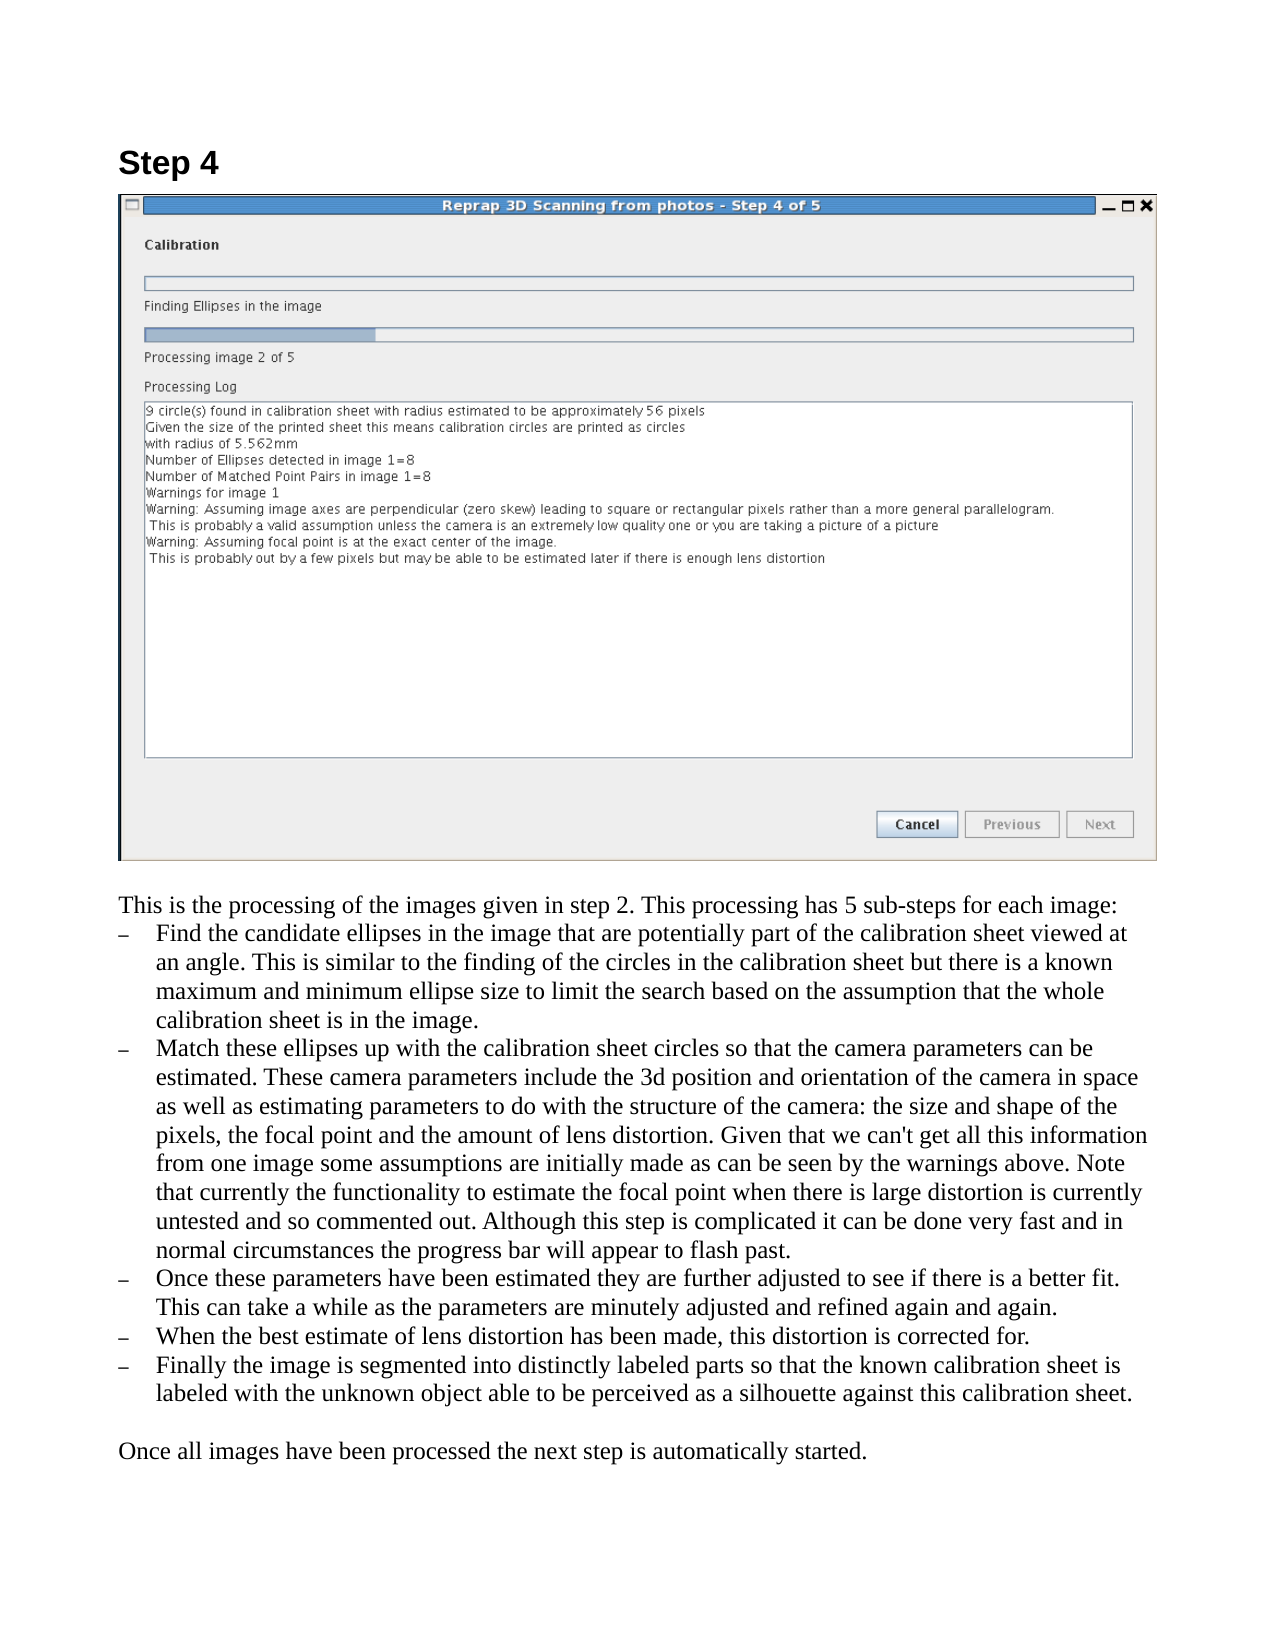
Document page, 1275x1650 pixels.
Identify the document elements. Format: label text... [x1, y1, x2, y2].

subtitle Step 4 [118, 143, 1157, 182]
text Once all images have been processed the next step is automatically started. [118, 1436, 1157, 1465]
picture [118, 194, 1157, 861]
list Finally the image is segmented into distinctly labeled parts so that the known calibration sheet is labeled with the unknown object able to be perceived as a silhouette against this calibration sheet. [118, 1350, 1157, 1407]
list When the best estimate of lens distortion has been made, this distortion is corrected for. [118, 1321, 1157, 1350]
list Once these parameters have been estimated they are further adjusted to see if there is a better fit. This can take a while as the parameters are minutely adjusted and refined again and again. [118, 1263, 1157, 1321]
list Match these ellipses up with the calibration sheet circles so that the camera parameters can be estimated. These camera parameters include the 3d position and orientation of the camera in space as well as estimating parameters to do with the structure of the camera: the size and shape of the pixels, the focal point and the amount of lens distortion. Given that we can't get all this information from one image some assumptions are initially made as can be seen by the warnings above. Note that currently the functionality to estimate the focal point when there is large distortion is currently untested and so commented out. Although this step is complicated it can be done very fast and in normal circumstances the progress bar will appear to flash past. [118, 1033, 1157, 1263]
list Find the candidate ellipses in the image that are potentially part of the calibration sheet viewed at an angle. This is similar to the finding of the circles in the calibration sheet but there is a known maximum and minimum ellipse size to limit the search based on the assumption that the whole calibration sheet is in the image. [118, 918, 1157, 1033]
text This is the processing of the images given in step 2. This processing has 5 sub-steps for each image: [118, 890, 1157, 918]
